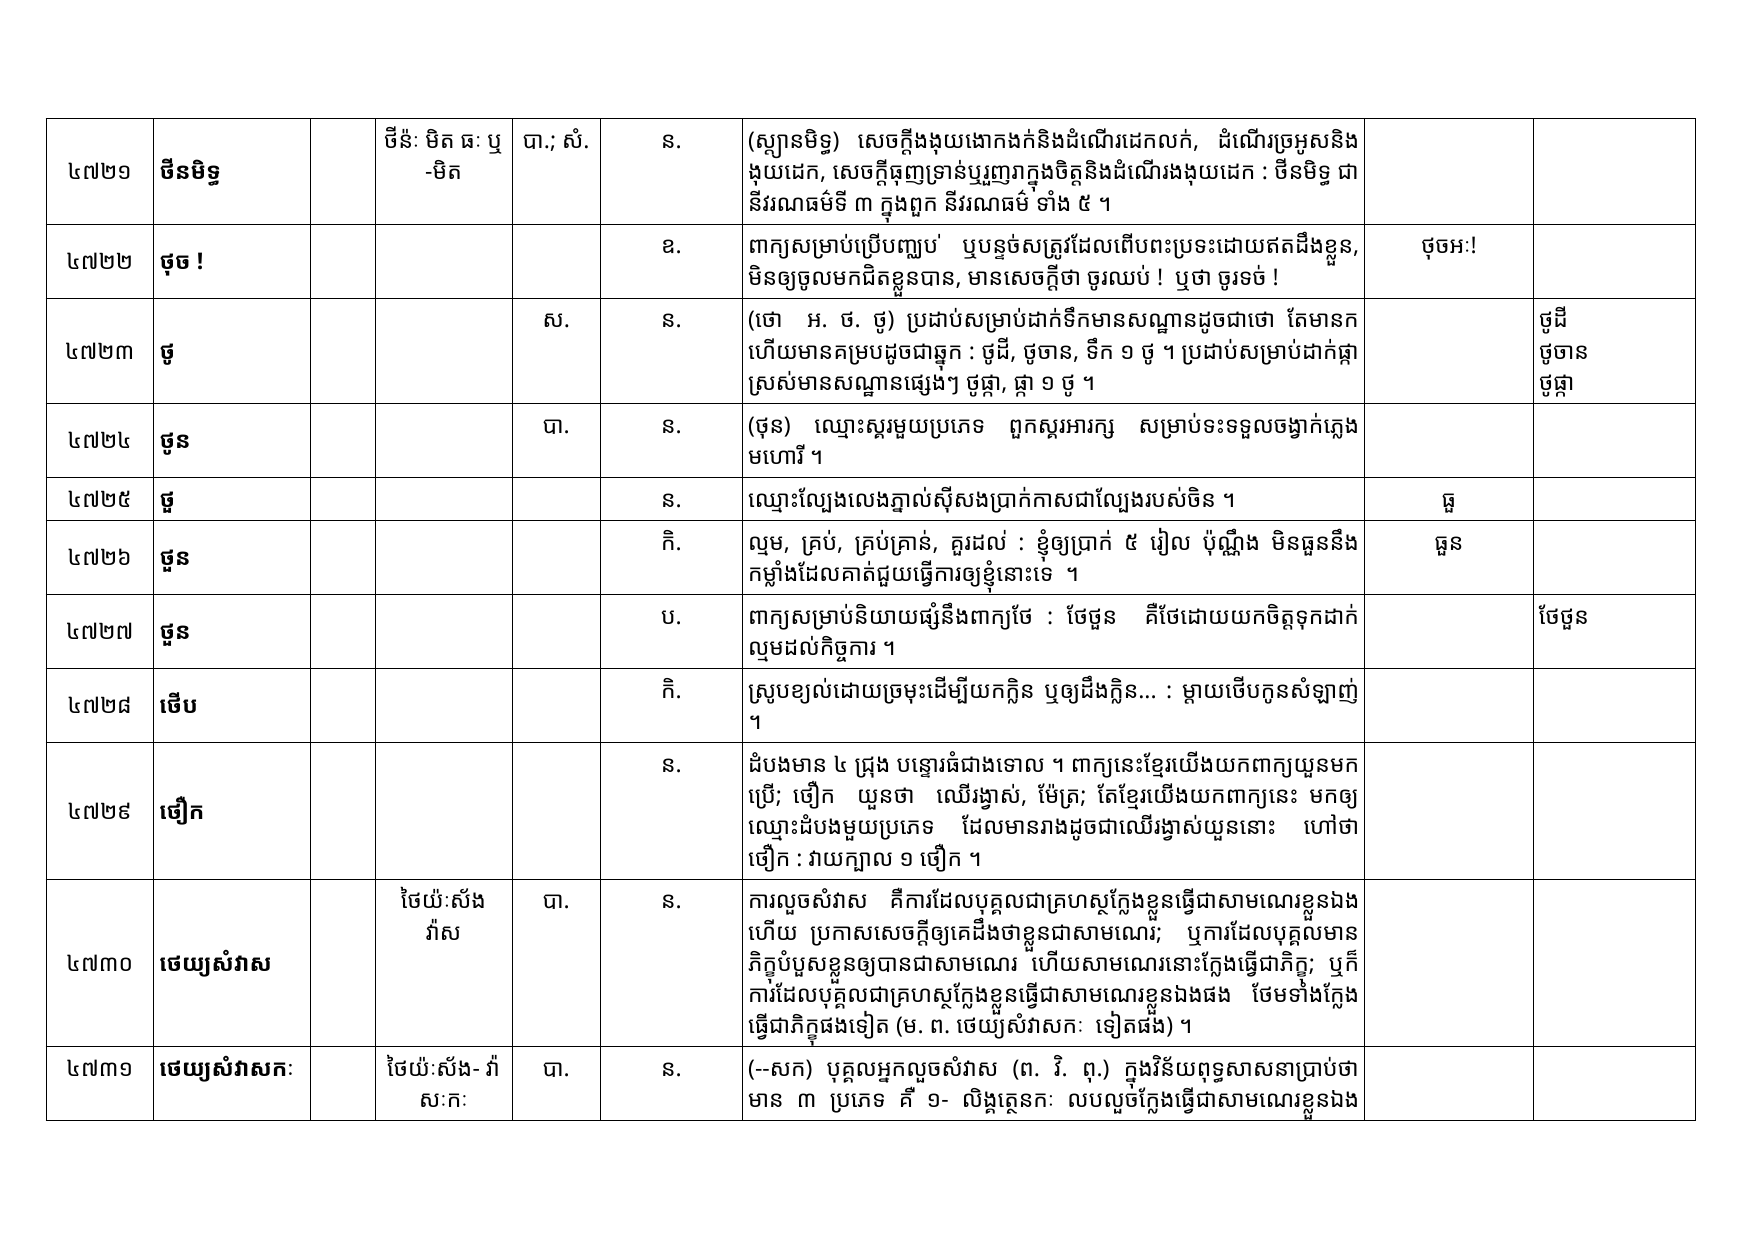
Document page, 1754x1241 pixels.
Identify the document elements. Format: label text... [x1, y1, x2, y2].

table_cell ថូ [154, 299, 310, 403]
table_cell ថែថួន [1534, 595, 1695, 668]
table_cell ធួន [1365, 521, 1533, 594]
table_cell ថូ​ដី ថូ​ចាន ថូ​ផ្កា [1534, 299, 1695, 403]
table_cell ឧ. [601, 225, 742, 297]
table_cell ការ​លួច​សំវាស គឺ​ការ​ដែល​បុគ្គល​ជា​គ្រហស្ថ​ក្លែង​ខ្លួន​ធ្វើ​ជា​សាមណេរ​ខ្លួន​ឯង​ហើយ ប្រកាស​សេចក្ដី​ឲ្យ​គេ​ដឹង​ថា​ខ្លួន​ជា​សាមណេរ; ឬ​ការ​ដែល​បុគ្គល​មាន​ភិក្ខុ​បំបួស​ខ្លួន​ឲ្យ​បាន​ជា​សាមណេរ ហើយ​សាមណេរ​នោះ​ក្លែង​ធ្វើ​ជា​ភិក្ខុ; ឬ​ក៏​ការ​ដែល​បុគ្គល​ជា​គ្រហស្ថ​ក្លែង​ខ្លួន​ធ្វើ​ជា​សាមណេរ​ខ្លួន​ឯង​ផង ថែម​ទាំង​ក្លែង​ធ្វើ​ជា​ភិក្ខុ​ផង​ទៀត (ម. ព. ថេយ្យសំវាសកៈ ទៀត​ផង) ។ [743, 880, 1364, 1046]
table_cell [311, 880, 375, 1046]
table_cell ន. [601, 743, 742, 878]
table_cell [1365, 743, 1533, 878]
table_cell [311, 478, 375, 520]
table_cell ៤៧២៣ [47, 299, 153, 403]
table_cell ៤៧២៦ [47, 521, 153, 594]
table_cell [1365, 880, 1533, 1046]
table_cell បា.; សំ. [513, 119, 600, 223]
table_cell ថុច​អៈ! [1365, 225, 1533, 297]
table_cell [376, 669, 512, 742]
table_cell [513, 595, 600, 668]
table_cell ស. [513, 299, 600, 403]
table_cell [376, 521, 512, 594]
table_cell ៤៧២៤ [47, 404, 153, 477]
table_cell (ស្ត្យានមិទ្ធ) សេចក្ដី​ងងុយ​ងោក​ងក់​និង​ដំណើរ​ដេក​លក់, ដំណើរ​ច្រអូស​និង​ងុយ​ដេក, សេចក្ដី​ធុញទ្រាន់​ឬ​រួញរា​ក្នុង​ចិត្ត​និង​ដំណើរ​ងងុយ​ដេក : ថីនមិទ្ធ ជា​នីវរណ​ធម៌​ទី ៣ ក្នុង​ពួក នីវរណ​ធម៌ ទាំង ៥ ។ [743, 119, 1364, 223]
table_cell [311, 743, 375, 878]
table_cell ៤៧២៨ [47, 669, 153, 742]
table_cell [1534, 1047, 1695, 1120]
table_cell [1534, 225, 1695, 297]
table_cell ន. [601, 880, 742, 1046]
table_cell ធួ [1365, 478, 1533, 520]
table_cell ថួន [154, 595, 310, 668]
table_cell ថីន៉ៈ មិត ធៈ ឬ -មិត [376, 119, 512, 223]
table_cell ៤៧៣០ [47, 880, 153, 1046]
table_cell ថីនមិទ្ធ [154, 119, 310, 223]
table_cell [1534, 669, 1695, 742]
table_cell [311, 669, 375, 742]
table_cell ថុច ! [154, 225, 310, 297]
table_cell [1534, 478, 1695, 520]
table_cell (ថោ អ. ថ. ថូ) ប្រដាប់​សម្រាប់​ដាក់​ទឹក​មាន​សណ្ឋាន​ដូច​ជា​ថោ​ តែ​មាន​ក​ហើយ​មាន​គម្រប​ដូច​ជា​ឆ្នុក : ថូ​ដី, ថូ​ចាន, ទឹក ១ ថូ ។ ប្រដាប់​សម្រាប់​ដាក់​ផ្កា​ស្រស់​មាន​សណ្ឋាន​ផ្សេង​ៗ ថូ​ផ្កា, ផ្កា ១ ថូ ។ [743, 299, 1364, 403]
table_cell ៤៧២៧ [47, 595, 153, 668]
table_cell [513, 743, 600, 878]
table_cell ន. [601, 119, 742, 223]
table_cell [311, 521, 375, 594]
table_cell ៤៧២១ [47, 119, 153, 223]
table_cell [513, 521, 600, 594]
table_cell ៤៧៣១ [47, 1047, 153, 1120]
table_cell ថើប [154, 669, 310, 742]
table_cell [1534, 880, 1695, 1046]
table_cell (ថុន) ឈ្មោះ​ស្គរ​មួយ​ប្រភេទ ពួក​ស្គរ​អារក្ស សម្រាប់​ទះ​ទទួល​ចង្វាក់​ភ្លេង​មហោរី ។ [743, 404, 1364, 477]
table_cell [513, 669, 600, 742]
table_cell [376, 743, 512, 878]
table_cell [1365, 669, 1533, 742]
table_cell [311, 595, 375, 668]
table_cell ៤៧២២ [47, 225, 153, 297]
table_cell [1534, 404, 1695, 477]
table_cell ន. [601, 404, 742, 477]
table_cell [376, 478, 512, 520]
table_cell ពាក្យ​សម្រាប់​និយាយ​ផ្សំ​នឹង​ពាក្យ​ថែ : ថែថួន គឺ​ថែ​ដោយ​យក​ចិត្ត​ទុក​ដាក់​ល្មម​ដល់​កិច្ចការ ។ [743, 595, 1364, 668]
table_cell ដំបង​មាន ៤ ជ្រុង បន្ទោរ​ធំ​ជាង​ទោល ។ ពាក្យ​នេះ​ខ្មែរ​យើង​យក​ពាក្យ​យួន​មក​ប្រើ; ថឿក យួន​ថា ឈើ​រង្វាស់, ម៉ែត្រ; តែ​ខ្មែរ​យើង​យក​ពាក្យ​នេះ មក​ឲ្យ​ឈ្មោះ​ដំបង​មួយ​ប្រភេទ ដែល​មាន​រាង​ដូច​ជា​ឈើ​រង្វាស់​យួន​នោះ ហៅ​ថា ថឿក : វាយ​ក្បាល ១ ថឿក ។ [743, 743, 1364, 878]
table_cell [376, 595, 512, 668]
table_cell ន. [601, 299, 742, 403]
table_cell [1365, 299, 1533, 403]
table_cell ថឿក [154, 743, 310, 878]
table_cell [311, 119, 375, 223]
table_cell ៤៧២៥ [47, 478, 153, 520]
table_cell កិ. [601, 521, 742, 594]
table_cell [311, 404, 375, 477]
table_cell [376, 299, 512, 403]
table_cell បា. [513, 880, 600, 1046]
table_cell [1534, 119, 1695, 223]
table_cell [513, 225, 600, 297]
table_cell [311, 225, 375, 297]
table_cell [311, 1047, 375, 1120]
table_cell [311, 299, 375, 403]
table_cell ឈ្មោះ​ល្បែង​លេង​ភ្នាល់​ស៊ី​សង​ប្រាក់​កាស​ជា​ល្បែង​របស់​ចិន ។ [743, 478, 1364, 520]
table_cell ថូន [154, 404, 310, 477]
table_cell ថៃយ៉ៈស័ង វ៉ាស [376, 880, 512, 1046]
table_cell [1534, 521, 1695, 594]
table_cell ល្មម, គ្រប់, គ្រប់គ្រាន់, គួរ​ដល់ : ខ្ញុំ​ឲ្យ​ប្រាក់ ៥ រៀល ប៉ុណ្ណឹង មិន​ធួន​នឹង​កម្លាំង​ដែល​គាត់​ជួយ​ធ្វើ​ការ​ឲ្យ​ខ្ញុំ​នោះ​ទេ ។ [743, 521, 1364, 594]
table_cell ពាក្យ​សម្រាប់​ប្រើ​បញ្ឈប់ ឬ​បន្ទច់​សត្រូវ​ដែល​ពើបពះ​ប្រទះ​ដោយ​ឥត​ដឹង​ខ្លួន, មិន​ឲ្យ​ចូល​មក​ជិត​ខ្លួន​បាន, មាន​សេចក្ដី​ថា ចូរ​ឈប់ ! ឬ​ថា ចូរ​ទច់ ! [743, 225, 1364, 297]
table_cell [376, 225, 512, 297]
table_cell ថួន [154, 521, 310, 594]
table_cell [1534, 743, 1695, 878]
table_cell ប. [601, 595, 742, 668]
table_cell បា. [513, 1047, 600, 1120]
table_cell ស្រូប​ខ្យល់​ដោយ​ច្រមុះ​ដើម្បី​យក​ក្លិន ឬ​ឲ្យ​ដឹង​ក្លិន... : ម្ដាយ​ថើប​កូន​សំឡាញ់ ។ [743, 669, 1364, 742]
table_cell ៤៧២៩ [47, 743, 153, 878]
table_cell (--សក) បុគ្គល​អ្នក​លួច​សំវាស (ព. វិ. ពុ.) ក្នុង​វិន័យ​ពុទ្ធ​សាសនា​ប្រាប់​ថា មាន ៣ ប្រភេទ គឺ ១- លិង្គត្ថេនកៈ លប​លួច​ក្លែង​ធ្វើ​ជា​សាមណេរ​ខ្លួន​ឯង ដោយ​ឥត​មាន​គ្រូ​បំបួស; ២- សំវាសត្ថេនកៈ បួស​ជា​សាមណេរ​ដោយ​មាន​ភិក្ខុ​ជា​គ្រូ​បំបួស ក៏​ទៅ​ជា​ក្លែង​ខ្លួន​ធ្វើ​ជា​ភិក្ខុ; ៣- ឧភយត្ថេនក លប​លួច​ធ្វើ​ជា​សាមណេរ​ផង ថែម​ទាំង​ទៅ​ក្លែង​ខ្លួន​ធ្វើ​ជា​ភិក្ខុ​ទៀត​ផង ។ ថេយ្យសំវាសកៈ ទាំង ៣ ប្រភេទ​នេះ ពុំ​មាន​សិទ្ធិ​ត្រូវ​បាន​បួស​ជា​សាមណេរ​ឡើយ ព្រះ​សម្ពុទ្ធ​ទ្រង់​ហាម​មិន​ឲ្យ​ភិក្ខុ​បំបួស​ដោយ​ដាច់​ខាត ប្រសិន​បើ​បួស​ ក៏​ពុំ​ឡើង​ជា​សាមណេរ​ដែរ ព្រោះ​ជា​អភព្វ​បុគ្គល​ទៅ​ហើយ ។ [743, 1047, 1364, 1120]
table_cell ន. [601, 1047, 742, 1120]
table_cell បា. [513, 404, 600, 477]
table_cell [1365, 404, 1533, 477]
table_cell [376, 404, 512, 477]
table_cell ន. [601, 478, 742, 520]
table_cell ថេយ្យសំវាស [154, 880, 310, 1046]
table_cell [1365, 595, 1533, 668]
table_cell [1365, 1047, 1533, 1120]
table_cell ថៃយ៉ៈស័ង- វ៉ាសៈកៈ [376, 1047, 512, 1120]
table_cell [513, 478, 600, 520]
table_cell ថេយ្យសំវាសកៈ [154, 1047, 310, 1120]
table_cell កិ. [601, 669, 742, 742]
table_cell [1365, 119, 1533, 223]
table_cell ថួ [154, 478, 310, 520]
